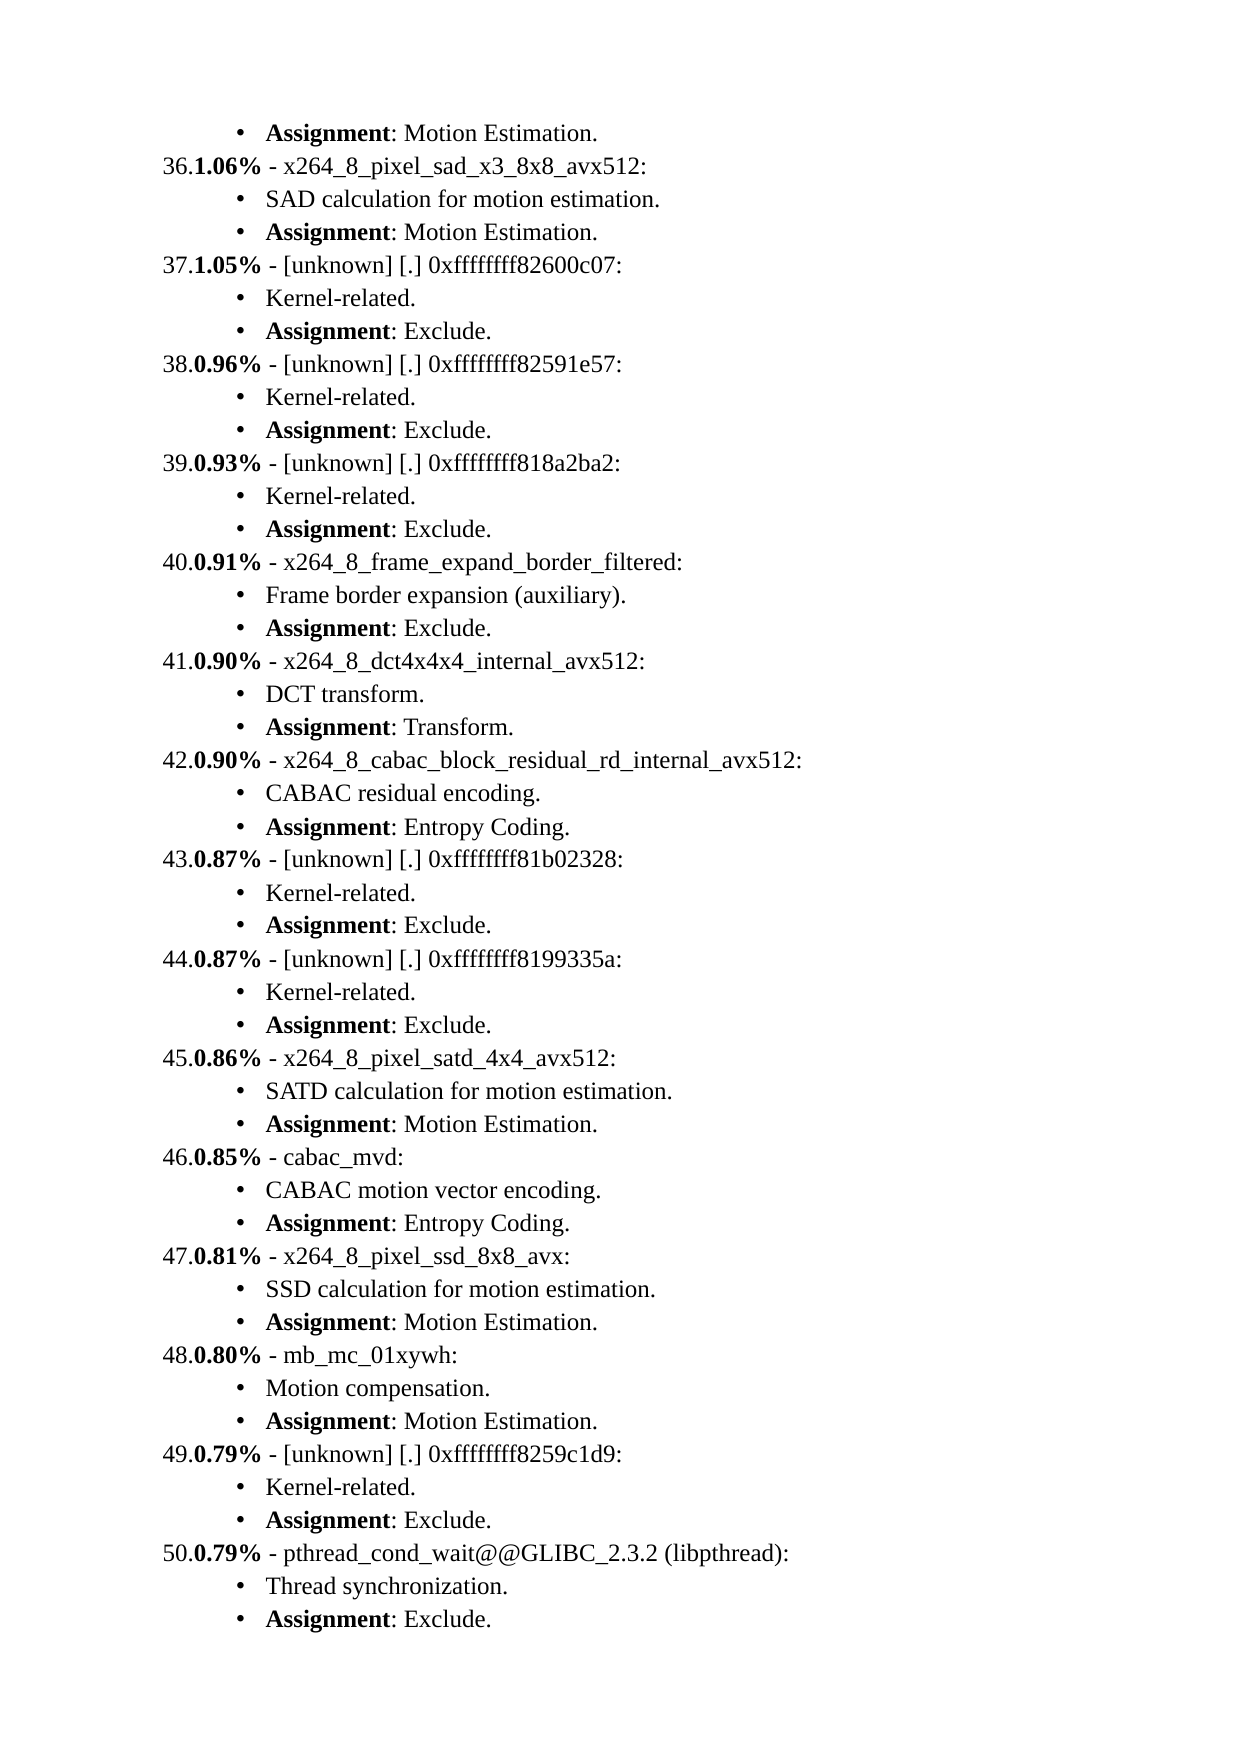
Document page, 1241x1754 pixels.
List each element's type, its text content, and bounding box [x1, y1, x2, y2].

list Assignment: Motion Estimation. [236, 1307, 1122, 1336]
list 0.87% - [unknown] [.] 0xffffffff81b02328: [162, 844, 1122, 873]
list Assignment: Motion Estimation. [236, 1406, 1122, 1435]
list Assignment: Exclude. [236, 1010, 1122, 1038]
list Assignment: Motion Estimation. [236, 118, 1122, 147]
list Frame border expansion (auxiliary). [236, 580, 1122, 609]
list Kernel-related. [236, 1472, 1122, 1501]
list Motion compensation. [236, 1373, 1122, 1402]
list SSD calculation for motion estimation. [236, 1274, 1122, 1303]
list 0.86% - x264_8_pixel_satd_4x4_avx512: [162, 1043, 1122, 1071]
list Assignment: Entropy Coding. [236, 1208, 1122, 1237]
list DCT transform. [236, 679, 1122, 708]
list Thread synchronization. [236, 1571, 1122, 1600]
list 0.90% - x264_8_dct4x4x4_internal_avx512: [162, 646, 1122, 675]
list Assignment: Motion Estimation. [236, 217, 1122, 246]
list Kernel-related. [236, 481, 1122, 510]
list Assignment: Exclude. [236, 613, 1122, 642]
list CABAC residual encoding. [236, 778, 1122, 807]
list Assignment: Exclude. [236, 911, 1122, 939]
list 0.79% - [unknown] [.] 0xffffffff8259c1d9: [162, 1439, 1122, 1468]
list 0.80% - mb_mc_01xywh: [162, 1340, 1122, 1369]
list Assignment: Exclude. [236, 1604, 1122, 1633]
list Assignment: Transform. [236, 712, 1122, 741]
list 0.85% - cabac_mvd: [162, 1142, 1122, 1171]
list Assignment: Exclude. [236, 415, 1122, 444]
list CABAC motion vector encoding. [236, 1175, 1122, 1203]
list Assignment: Motion Estimation. [236, 1109, 1122, 1137]
list Assignment: Exclude. [236, 316, 1122, 345]
list 0.87% - [unknown] [.] 0xffffffff8199335a: [162, 944, 1122, 972]
list 0.81% - x264_8_pixel_ssd_8x8_avx: [162, 1241, 1122, 1269]
list Assignment: Exclude. [236, 514, 1122, 543]
list 1.05% - [unknown] [.] 0xffffffff82600c07: [162, 250, 1122, 279]
list 0.91% - x264_8_frame_expand_border_filtered: [162, 547, 1122, 576]
list 1.06% - x264_8_pixel_sad_x3_8x8_avx512: [162, 151, 1122, 180]
list 0.96% - [unknown] [.] 0xffffffff82591e57: [162, 349, 1122, 378]
list 0.90% - x264_8_cabac_block_residual_rd_internal_avx512: [162, 746, 1122, 774]
list Kernel-related. [236, 382, 1122, 411]
list Assignment: Exclude. [236, 1505, 1122, 1534]
list SATD calculation for motion estimation. [236, 1076, 1122, 1104]
list 0.93% - [unknown] [.] 0xffffffff818a2ba2: [162, 448, 1122, 477]
list Kernel-related. [236, 977, 1122, 1005]
list SAD calculation for motion estimation. [236, 184, 1122, 213]
list Assignment: Entropy Coding. [236, 812, 1122, 840]
list 0.79% - pthread_cond_wait@@GLIBC_2.3.2 (libpthread): [162, 1538, 1122, 1567]
list Kernel-related. [236, 283, 1122, 312]
list Kernel-related. [236, 878, 1122, 906]
